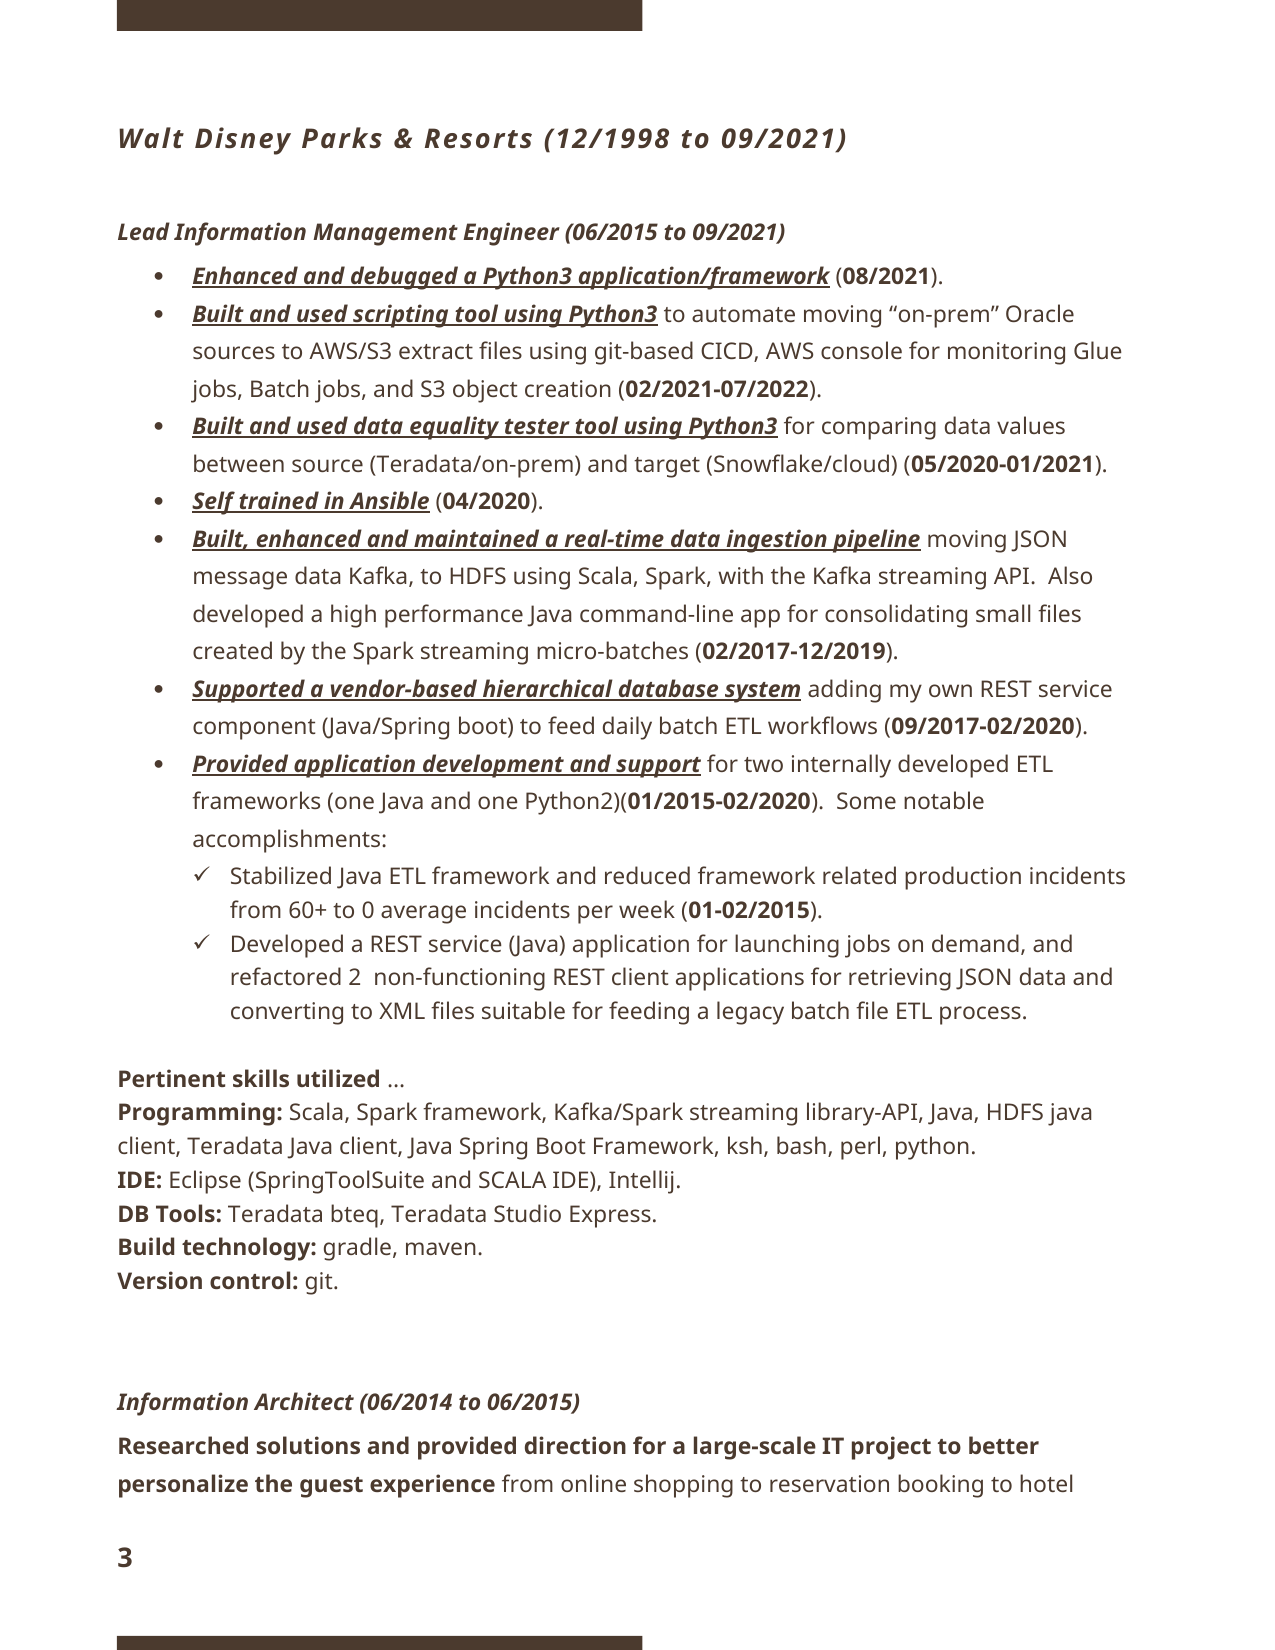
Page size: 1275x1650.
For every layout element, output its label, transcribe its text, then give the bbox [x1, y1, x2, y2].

subtitle Information Architect (06/2014 to 06/2015) [117, 1386, 1158, 1417]
list Provided application development and support for two internally developed ETL frameworks (one Java and one Python2)(01/2015-02/2020). Some notable accomplishments: [154, 747, 1158, 854]
list Self trained in Ansible (04/2020). [154, 485, 1158, 516]
text IDE: Eclipse (SpringToolSuite and SCALA IDE), Intellij. [117, 1164, 1158, 1195]
subtitle Lead Information Management Engineer (06/2015 to 09/2021) [117, 216, 1158, 247]
list Built, enhanced and maintained a real-time data ingestion pipeline moving JSON message data Kafka, to HDFS using Scala, Spark, with the Kafka streaming API. Also developed a high performance Java command-line app for consolidating small files created by the Spark streaming micro-batches (02/2017-12/2019). [154, 522, 1158, 666]
list Built and used data equality tester tool using Python3 for comparing data values between source (Teradata/on-prem) and target (Snowflake/cloud) (05/2020-01/2021). [154, 410, 1158, 479]
text DB Tools: Teradata bteq, Teradata Studio Express. [117, 1197, 1158, 1229]
text Researched solutions and provided direction for a large-scale IT project to better personalize the guest experience from online shopping to reservation booking to hotel [117, 1430, 1158, 1499]
subtitle Walt Disney Parks & Resorts (12/1998 to 09/2021) [117, 120, 1158, 157]
list Enhanced and debugged a Python3 application/framework (08/2021). [154, 260, 1158, 291]
text Build technology: gradle, maven. [117, 1231, 1158, 1262]
text Version control: git. [117, 1265, 1158, 1296]
list Supported a vendor-based hierarchical database system adding my own REST service component (Java/Spring boot) to feed daily batch ETL workflows (09/2017-02/2020). [154, 672, 1158, 741]
list Built and used scripting tool using Python3 to automate moving “on-prem” Oracle sources to AWS/S3 extract files using git-based CICD, AWS console for monitoring Glue jobs, Batch jobs, and S3 object creation (02/2021-07/2022). [154, 297, 1158, 404]
text Programming: Scala, Spark framework, Kafka/Spark streaming library-API, Java, HDFS java client, Teradata Java client, Java Spring Boot Framework, ksh, bash, perl, python. [117, 1096, 1158, 1161]
list Stabilized Java ETL framework and reduced framework related production incidents from 60+ to 0 average incidents per week (01-02/2015). [192, 860, 1158, 925]
text Pertinent skills utilized … [117, 1062, 1158, 1094]
list Developed a REST service (Java) application for launching jobs on demand, and refactored 2 non-functioning REST client applications for retrieving JSON data and converting to XML files suitable for feeding a legacy batch file ETL process. [192, 927, 1158, 1026]
